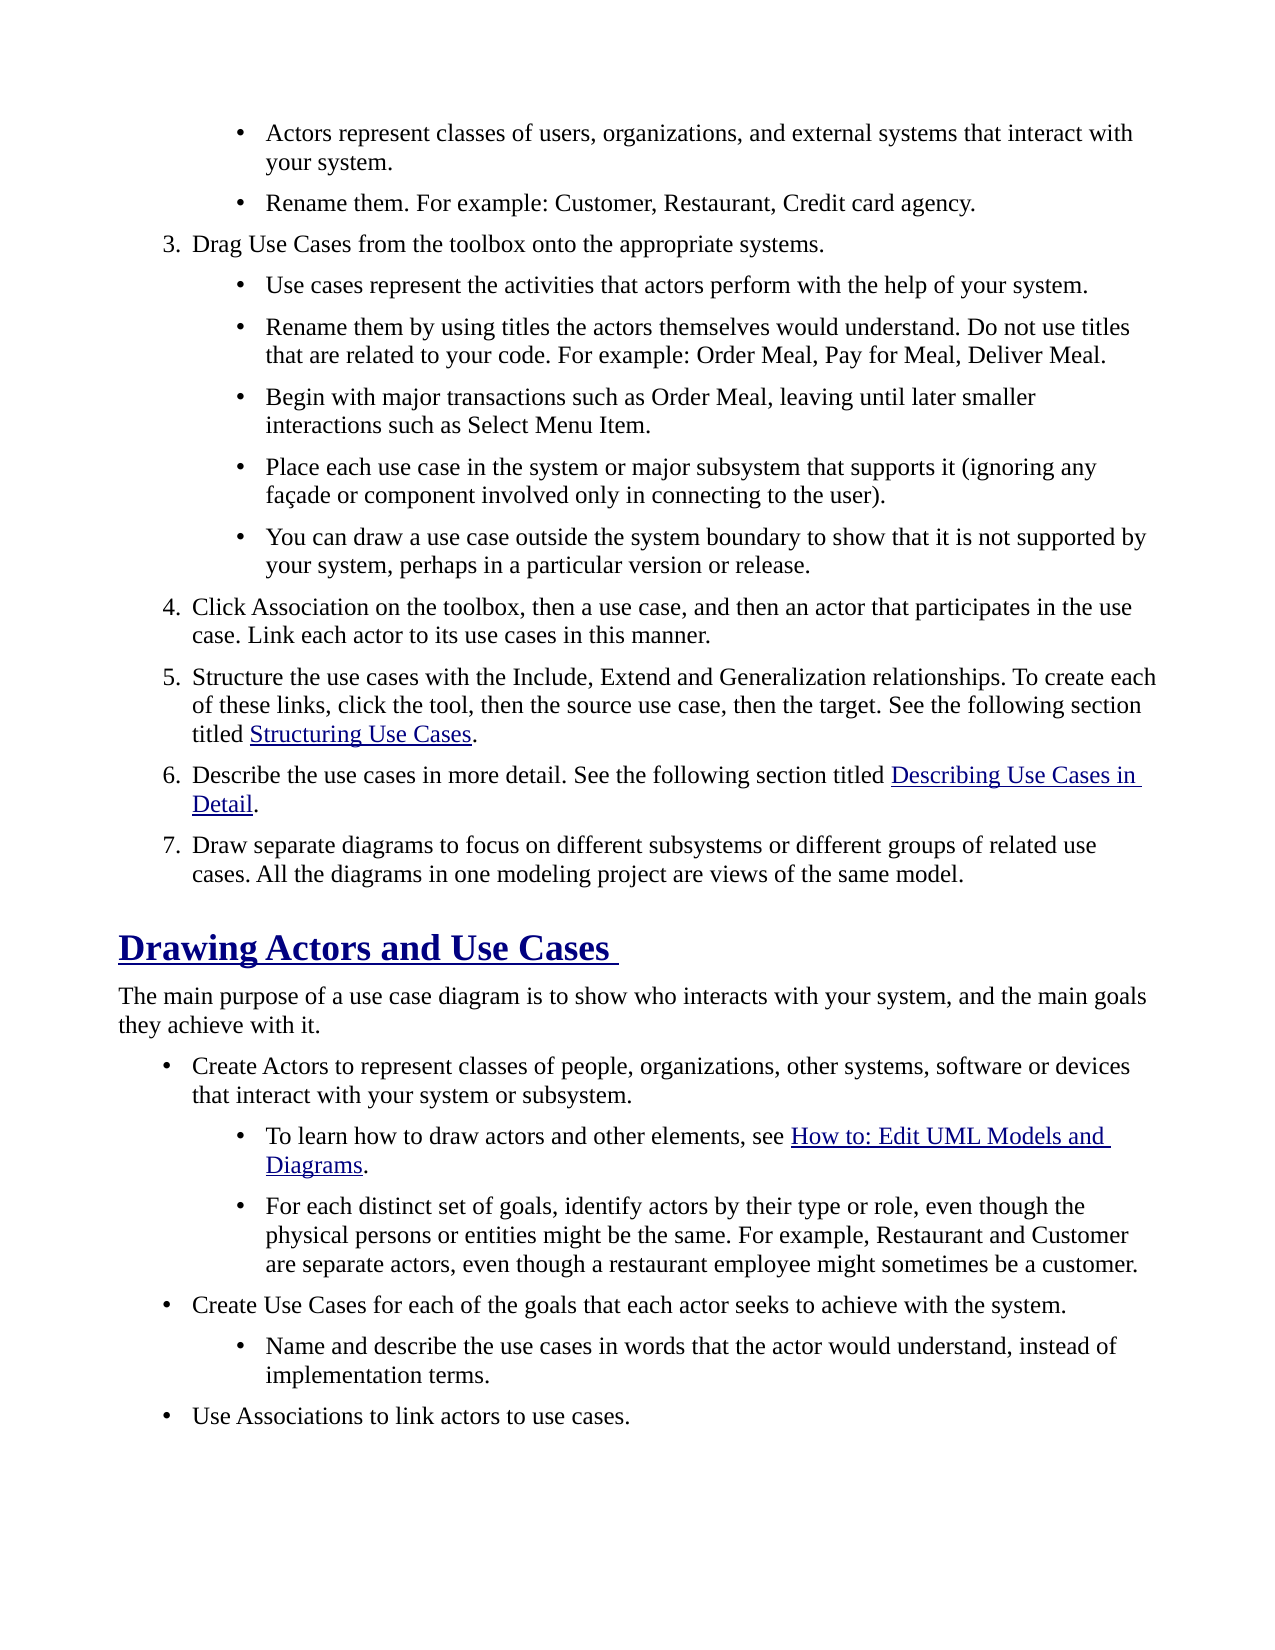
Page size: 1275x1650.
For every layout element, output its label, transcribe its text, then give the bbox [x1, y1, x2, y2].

list Use cases represent the activities that actors perform with the help of your system. [236, 271, 1157, 299]
list Create Use Cases for each of the goals that each actor seeks to achieve with the system. [162, 1290, 1157, 1319]
list Draw separate diagrams to focus on different subsystems or different groups of related use cases. All the diagrams in one modeling project are views of the same model. [162, 831, 1157, 888]
list Structure the use cases with the Include, Extend and Generalization relationships. To create each of these links, click the tool, then the source use case, then the target. See the following section titled Structuring Use Cases. [162, 662, 1157, 748]
list Begin with major transactions such as Order Meal, leaving until later smaller interactions such as Select Menu Item. [236, 382, 1157, 439]
list To learn how to draw actors and other elements, see How to: Edit UML Models and Diagrams. [236, 1121, 1157, 1179]
list Rename them by using titles the actors themselves would understand. Do not use titles that are related to your code. For example: Order Meal, Pay for Meal, Deliver Meal. [236, 312, 1157, 369]
list You can draw a use case outside the system boundary to show that it is not supported by your system, perhaps in a particular version or release. [236, 522, 1157, 579]
list Create Actors to represent classes of people, organizations, other systems, software or devices that interact with your system or subsystem. [162, 1051, 1157, 1109]
list Rename them. For example: Customer, Restaurant, Credit card agency. [236, 188, 1157, 217]
list Name and describe the use cases in words that the actor would understand, instead of implementation terms. [236, 1331, 1157, 1389]
list Use Associations to link actors to use cases. [162, 1401, 1157, 1430]
list Click Association on the toolbox, then a use case, and then an actor that participates in the use case. Link each actor to its use cases in this manner. [162, 592, 1157, 649]
subtitle Drawing Actors and Use Cases [118, 926, 1157, 969]
list Place each use case in the system or major subsystem that supports it (ignoring any façade or component involved only in connecting to the user). [236, 452, 1157, 509]
list Drag Use Cases from the toolbox onto the appropriate systems. [162, 229, 1157, 258]
list For each distinct set of goals, identify actors by their type or role, even though the physical persons or entities might be the same. For example, Restaurant and Customer are separate actors, even though a restaurant employee might sometimes be a customer. [236, 1191, 1157, 1277]
list Describe the use cases in more detail. See the following section titled Describing Use Cases in Detail. [162, 761, 1157, 818]
list Actors represent classes of users, organizations, and external systems that interact with your system. [236, 118, 1157, 176]
text The main purpose of a use case diagram is to show who interacts with your system, and the main goals they achieve with it. [118, 981, 1157, 1039]
